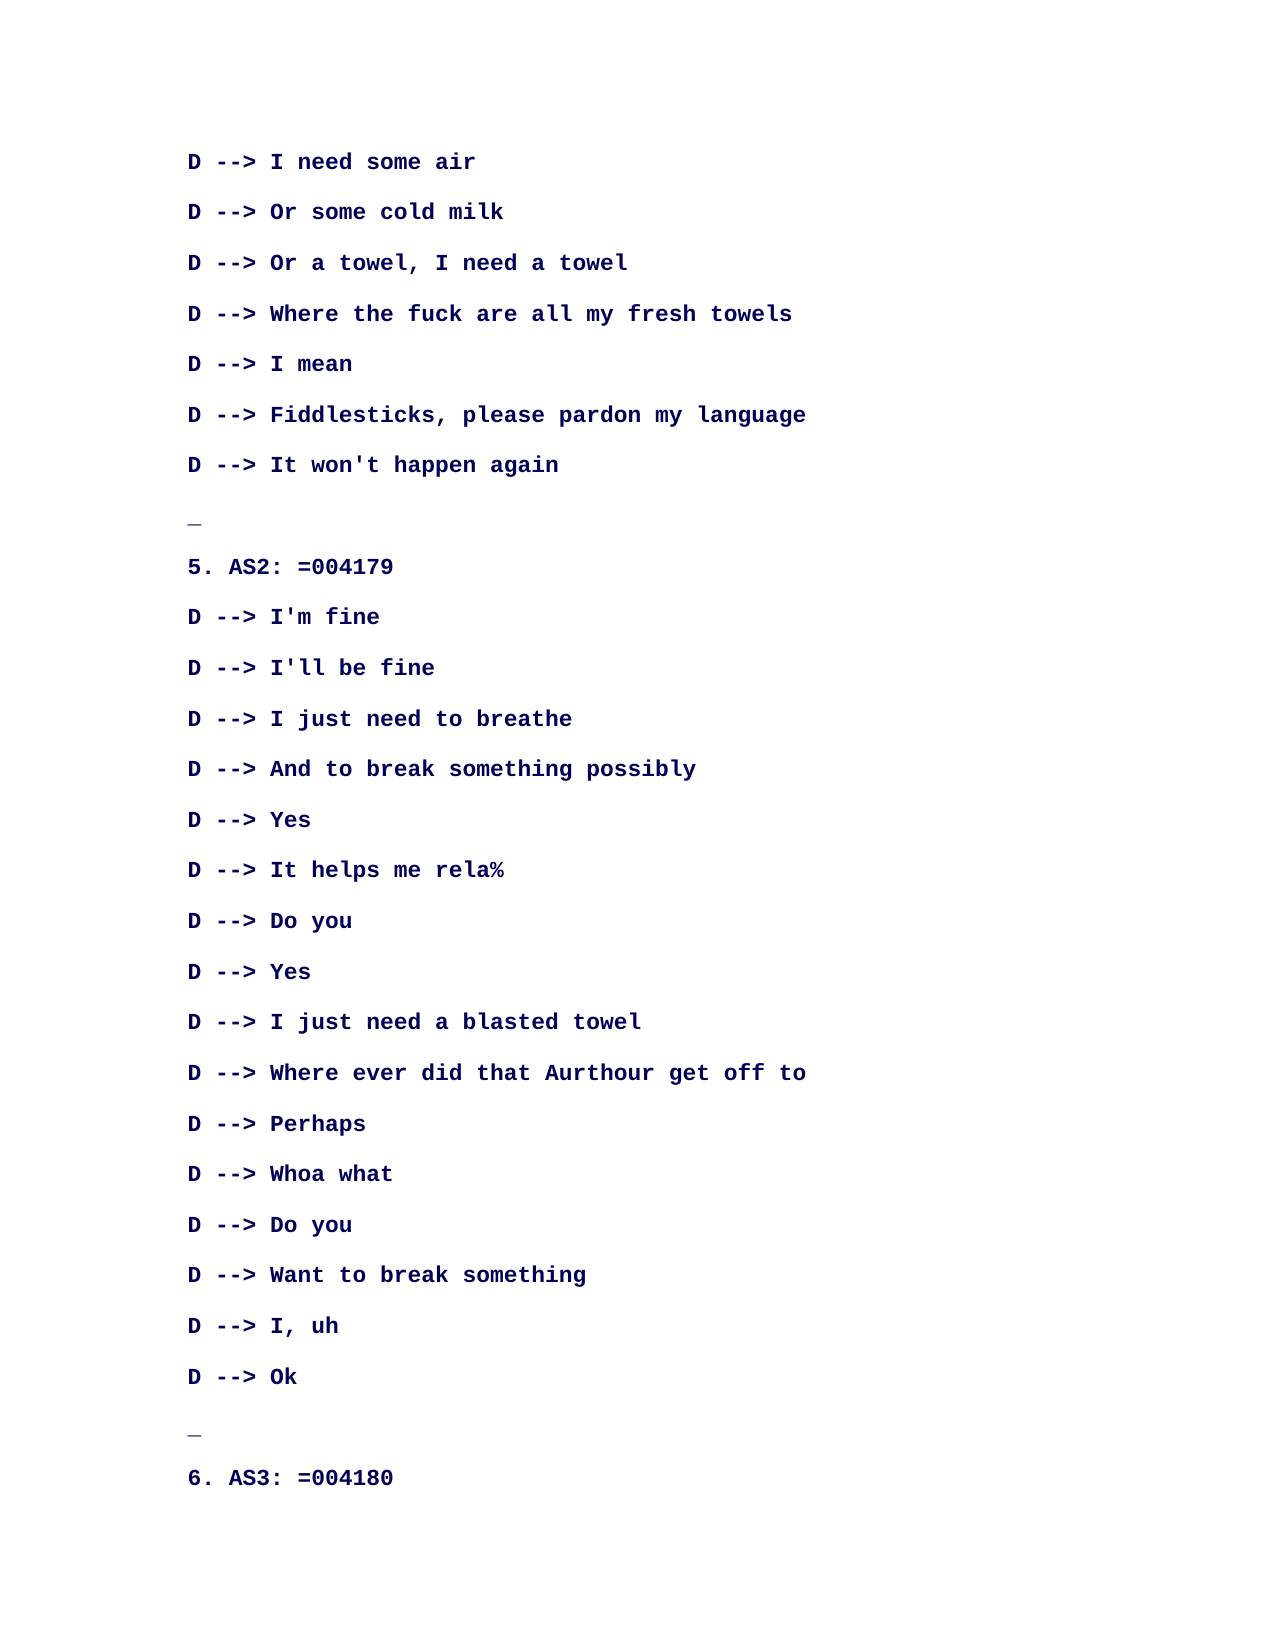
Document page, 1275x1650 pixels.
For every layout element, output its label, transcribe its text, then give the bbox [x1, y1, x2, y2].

text D --> Want to break something [187, 1264, 1087, 1290]
text D --> Or a towel, I need a towel [187, 251, 1087, 277]
text D --> I just need a blasted towel [187, 1011, 1087, 1037]
text D --> Where the fuck are all my fresh towels [187, 302, 1087, 328]
text 5. AS2: =004179 [187, 555, 1087, 581]
text 6. AS3: =004180 [187, 1466, 1087, 1492]
text D --> Yes [187, 808, 1087, 834]
text _ [187, 504, 1087, 530]
text D --> It helps me rela% [187, 859, 1087, 885]
text D --> Do you [187, 1213, 1087, 1239]
text D --> Do you [187, 909, 1087, 935]
text D --> Ok [187, 1365, 1087, 1391]
text D --> I need some air [187, 150, 1087, 176]
text D --> Or some cold milk [187, 201, 1087, 227]
text D --> Fiddlesticks, please pardon my language [187, 403, 1087, 429]
text D --> I'm fine [187, 606, 1087, 632]
text D --> Whoa what [187, 1162, 1087, 1188]
text D --> Where ever did that Aurthour get off to [187, 1061, 1087, 1087]
text D --> And to break something possibly [187, 757, 1087, 783]
text D --> It won't happen again [187, 454, 1087, 480]
text D --> Yes [187, 960, 1087, 986]
text D --> I, uh [187, 1314, 1087, 1340]
text D --> I'll be fine [187, 656, 1087, 682]
text _ [187, 1416, 1087, 1442]
text D --> I mean [187, 352, 1087, 378]
text D --> I just need to breathe [187, 707, 1087, 733]
text D --> Perhaps [187, 1112, 1087, 1138]
